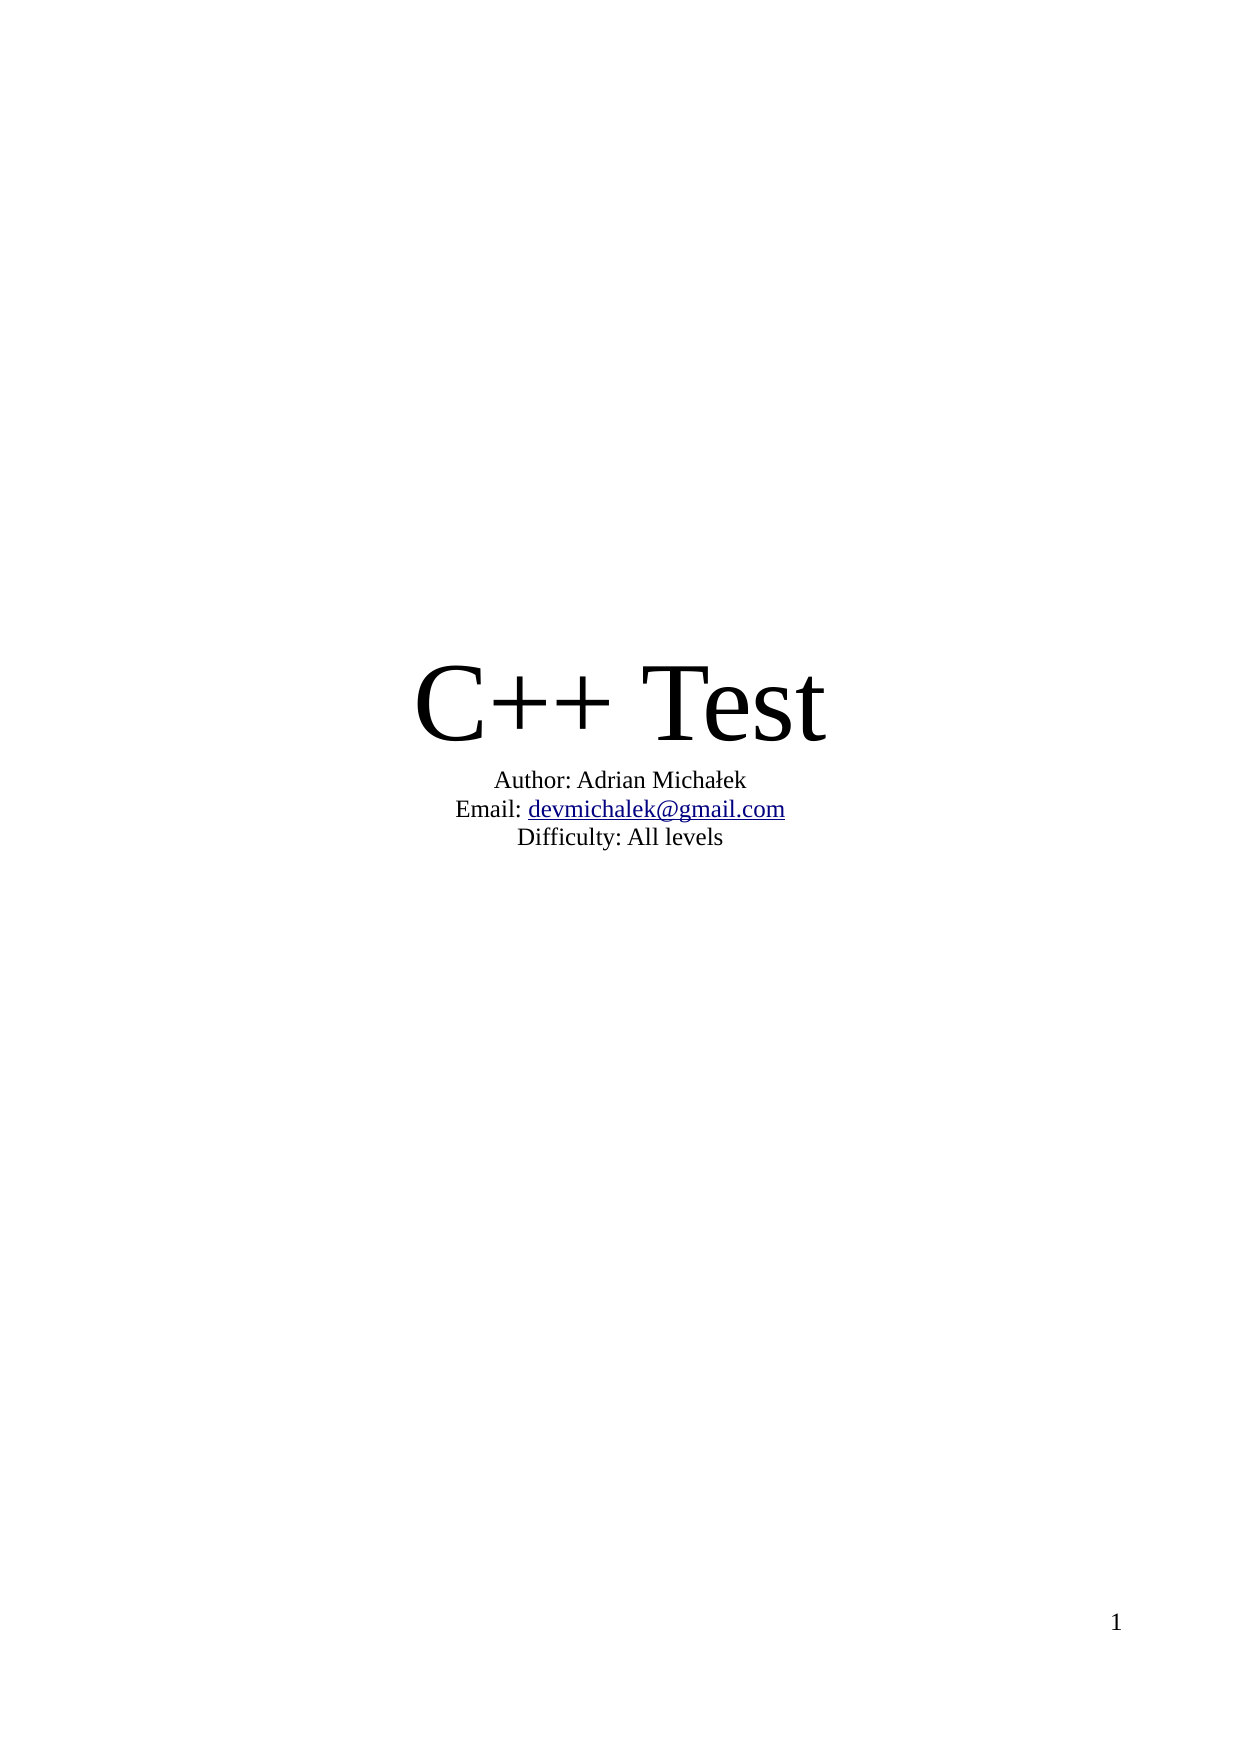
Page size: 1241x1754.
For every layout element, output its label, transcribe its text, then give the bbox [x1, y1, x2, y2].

text C++ Test [118, 636, 1122, 765]
text Author: Adrian Michałek Email: devmichalek@gmail.com Difficulty: All levels [118, 765, 1122, 851]
